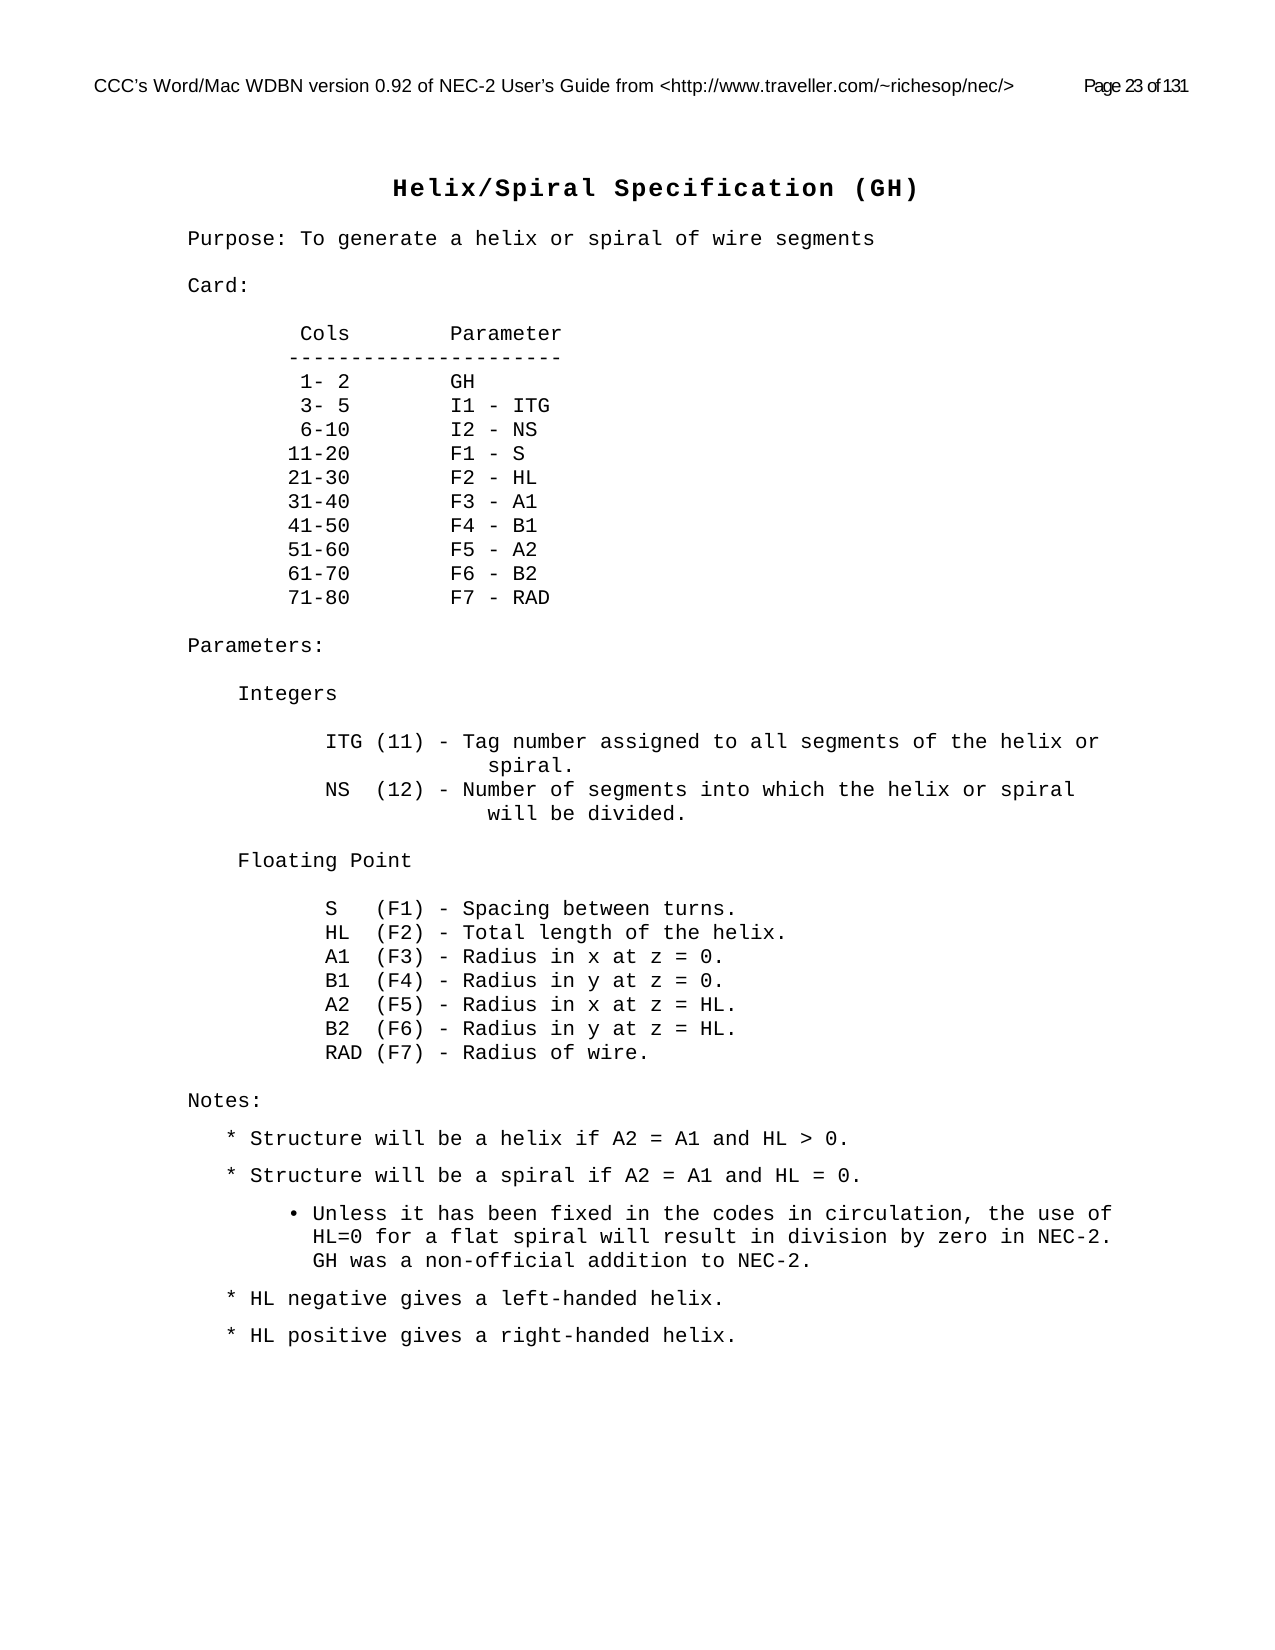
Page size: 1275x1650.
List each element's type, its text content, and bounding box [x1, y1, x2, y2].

text 61-70 F6 - B2 [187, 563, 1181, 587]
text GH was a non-official addition to NEC-2. [187, 1250, 1181, 1274]
text RAD (F7) - Radius of wire. [187, 1042, 1181, 1066]
text * HL positive gives a right-handed helix. [187, 1312, 1181, 1349]
text ---------------------- [187, 347, 1181, 371]
text will be divided. [187, 802, 1181, 826]
text Floating Point [187, 850, 1181, 874]
text B1 (F4) - Radius in y at z = 0. [187, 970, 1181, 994]
text 1- 2 GH [187, 371, 1181, 395]
text HL=0 for a flat spiral will result in division by zero in NEC-2. [187, 1226, 1181, 1250]
text • Unless it has been fixed in the codes in circulation, the use of [187, 1189, 1181, 1226]
text Notes: [187, 1090, 1181, 1114]
text Integers [187, 683, 1181, 707]
text Card: [187, 275, 1181, 299]
text Cols Parameter [187, 323, 1181, 347]
text A1 (F3) - Radius in x at z = 0. [187, 946, 1181, 970]
text 41-50 F4 - B1 [187, 515, 1181, 539]
text HL (F2) - Total length of the helix. [187, 922, 1181, 946]
text 51-60 F5 - A2 [187, 539, 1181, 563]
text B2 (F6) - Radius in y at z = HL. [187, 1018, 1181, 1042]
text * Structure will be a spiral if A2 = A1 and HL = 0. [187, 1151, 1181, 1189]
text 21-30 F2 - HL [187, 467, 1181, 491]
text NS (12) - Number of segments into which the helix or spiral [187, 778, 1181, 802]
text 3- 5 I1 - ITG [187, 395, 1181, 419]
text * HL negative gives a left-handed helix. [187, 1274, 1181, 1312]
text 71-80 F7 - RAD [187, 587, 1181, 611]
text spiral. [187, 754, 1181, 778]
text ITG (11) - Tag number assigned to all segments of the helix or [187, 731, 1181, 754]
text * Structure will be a helix if A2 = A1 and HL > 0. [187, 1114, 1181, 1151]
text 11-20 F1 - S [187, 443, 1181, 467]
text 6-10 I2 - NS [187, 419, 1181, 443]
text 31-40 F3 - A1 [187, 491, 1181, 515]
text Purpose: To generate a helix or spiral of wire segments [187, 227, 1181, 251]
text Parameters: [187, 635, 1181, 659]
text Helix/Spiral Specification (GH) [187, 175, 1125, 203]
text S (F1) - Spacing between turns. [187, 898, 1181, 922]
text A2 (F5) - Radius in x at z = HL. [187, 994, 1181, 1018]
